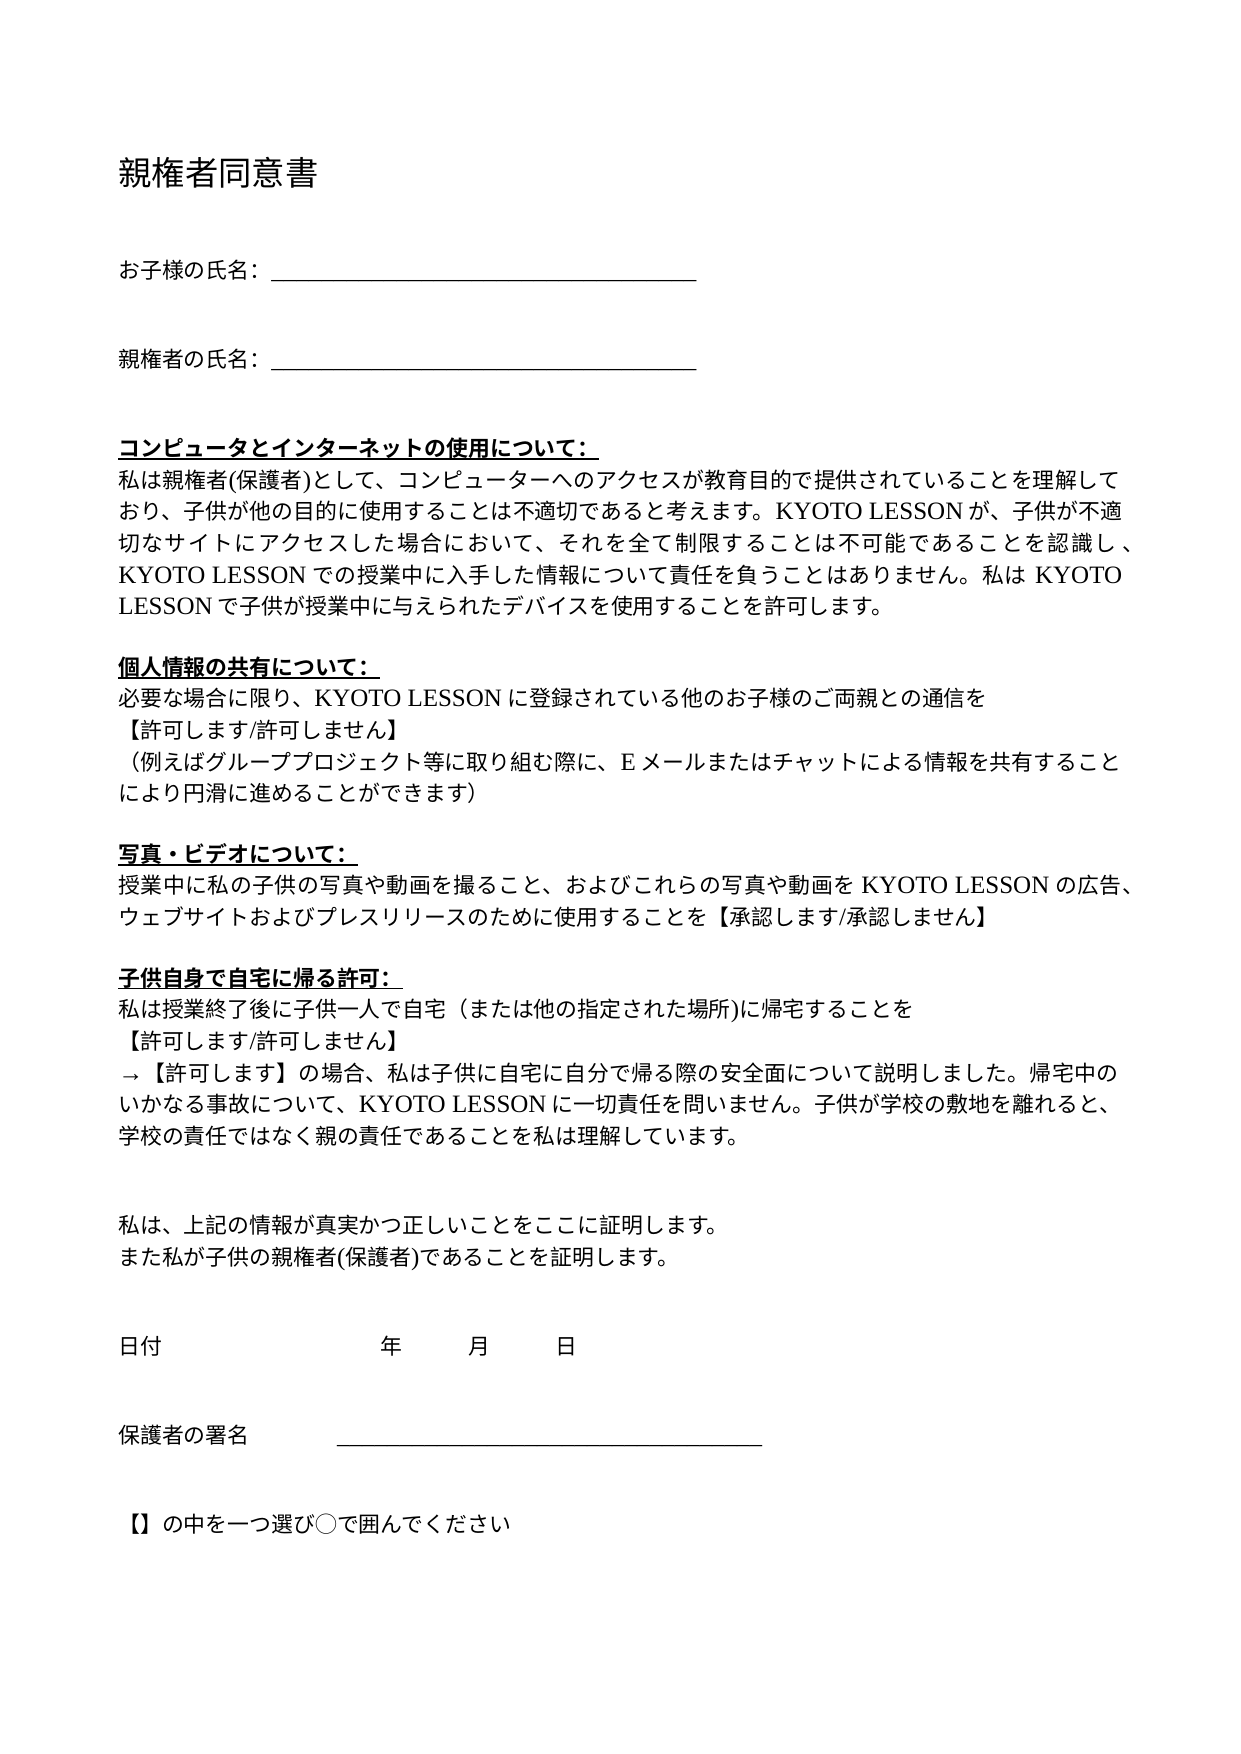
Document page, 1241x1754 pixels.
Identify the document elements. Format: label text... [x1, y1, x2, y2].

text （例えばグループプロジェクト等に取り組む際に、Eメールまたはチャットによる情報を共有することにより円滑に進めることができます） [118, 745, 1122, 808]
text →【許可します】の場合、私は子供に自宅に自分で帰る際の安全面について説明しました。帰宅中のいかなる事故について、KYOTO LESSONに一切責任を問いません。子供が学校の敷地を離れると、学校の責任ではなく親の責任であることを私は理解しています。 [118, 1056, 1122, 1151]
text 私は親権者(保護者)として、コンピューターへのアクセスが教育目的で提供されていることを理解しており、子供が他の目的に使用することは不適切であると考えます。KYOTO LESSONが、子供が不適切なサイトにアクセスした場合において、それを全て制限することは不可能であることを認識し、KYOTO LESSONでの授業中に入手した情報について責任を負うことはありません。私はKYOTO LESSONで子供が授業中に与えられたデバイスを使用することを許可します。 [118, 463, 1122, 621]
text お子様の氏名：__________________________________ [118, 253, 1122, 284]
text 親権者同意書 [118, 147, 1122, 195]
text 子供自身で自宅に帰る許可： [118, 961, 1122, 992]
text 【許可します/許可しません】 [118, 1024, 1122, 1056]
text コンピュータとインターネットの使用について： [118, 431, 1122, 463]
text 【許可します/許可しません】 [118, 713, 1122, 745]
text 写真・ビデオについて： [118, 837, 1122, 868]
text 私は、上記の情報が真実かつ正しいことをここに証明します。 [118, 1208, 1122, 1240]
text 個人情報の共有について： [118, 650, 1122, 681]
text 私は授業終了後に子供一人で自宅（または他の指定された場所)に帰宅することを [118, 992, 1122, 1024]
text 日付 年 月 日 [118, 1329, 1122, 1361]
text また私が子供の親権者(保護者)であることを証明します。 [118, 1240, 1122, 1271]
text 必要な場合に限り、KYOTO LESSONに登録されている他のお子様のご両親との通信を [118, 681, 1122, 713]
text 保護者の署名 __________________________________ [118, 1418, 1122, 1450]
text 授業中に私の子供の写真や動画を撮ること、およびこれらの写真や動画をKYOTO LESSONの広告、ウェブサイトおよびプレスリリースのために使用することを【承認します/承認しません】 [118, 868, 1122, 932]
text 【】の中を一つ選び◯で囲んでください [118, 1507, 1122, 1539]
text 親権者の氏名：__________________________________ [118, 342, 1122, 373]
